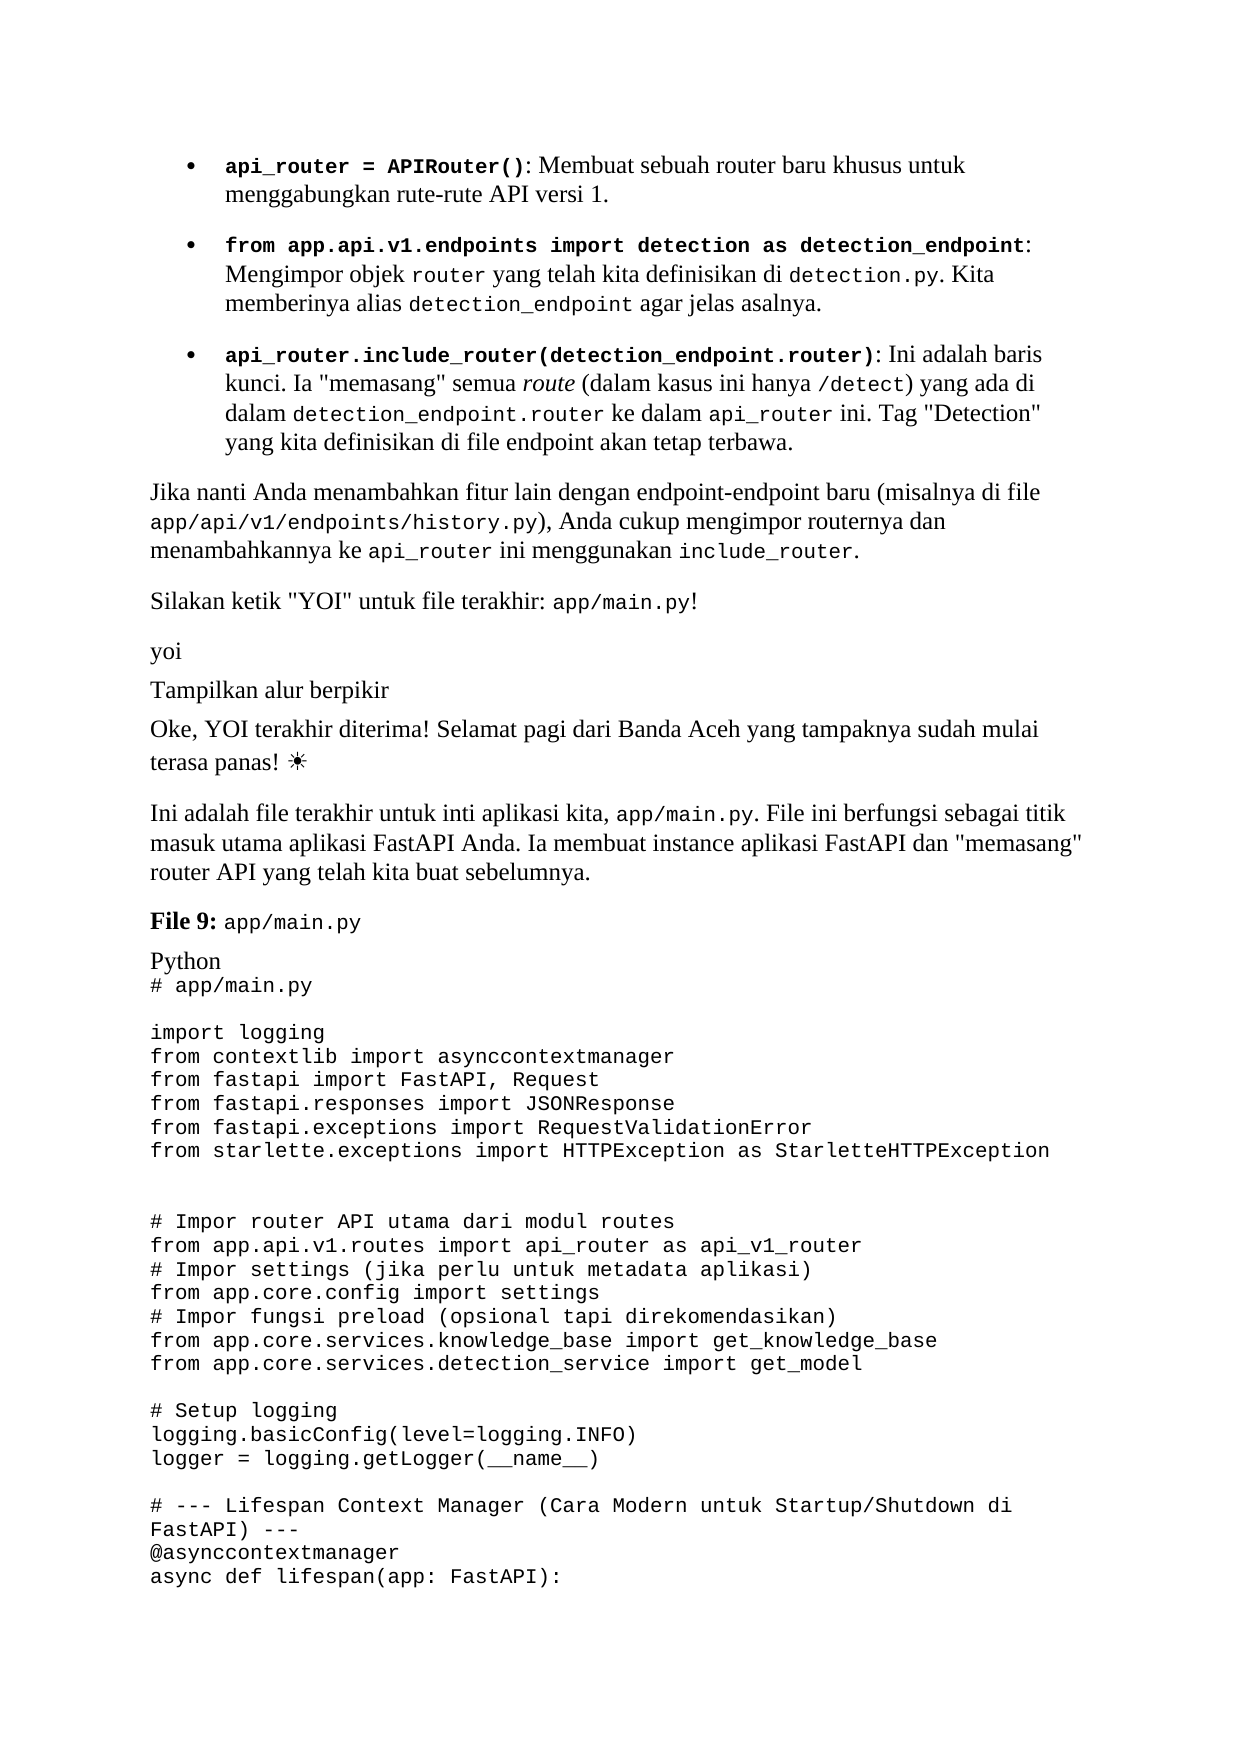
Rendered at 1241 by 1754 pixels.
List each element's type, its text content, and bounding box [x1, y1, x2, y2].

list from app.api.v1.endpoints import detection as detection_endpoint: Mengimpor objek router yang telah kita definisikan di detection.py. Kita memberinya alias detection_endpoint agar jelas asalnya. [187, 229, 1090, 318]
text from fastapi.responses import JSONResponse [150, 1093, 1090, 1117]
text from app.core.config import settings [150, 1282, 1090, 1306]
text Jika nanti Anda menambahkan fitur lain dengan endpoint-endpoint baru (misalnya di file app/api/v1/endpoints/history.py), Anda cukup mengimpor routernya dan menambahkannya ke api_router ini menggunakan include_router. [150, 477, 1090, 565]
text from starlette.exceptions import HTTPException as StarletteHTTPException [150, 1140, 1090, 1164]
text # Impor fungsi preload (opsional tapi direkomendasikan) [150, 1306, 1090, 1329]
text Oke, YOI terakhir diterima! Selamat pagi dari Banda Aceh yang tampaknya sudah mulai terasa panas! ☀️ [150, 714, 1090, 777]
text import logging [150, 1022, 1090, 1046]
text from contextlib import asynccontextmanager [150, 1046, 1090, 1069]
text # Impor settings (jika perlu untuk metadata aplikasi) [150, 1259, 1090, 1282]
text yoi [150, 636, 1090, 665]
text @asynccontextmanager [150, 1542, 1090, 1566]
list api_router = APIRouter(): Membuat sebuah router baru khusus untuk menggabungkan rute-rute API versi 1. [187, 150, 1090, 208]
text Tampilkan alur berpikir [150, 675, 1090, 704]
list api_router.include_router(detection_endpoint.router): Ini adalah baris kunci. Ia "memasang" semua route (dalam kasus ini hanya /detect) yang ada di dalam detection_endpoint.router ke dalam api_router ini. Tag "Detection" yang kita definisikan di file endpoint akan tetap terbawa. [187, 339, 1090, 456]
text from fastapi import FastAPI, Request [150, 1069, 1090, 1093]
text # Setup logging [150, 1401, 1090, 1424]
text from fastapi.exceptions import RequestValidationError [150, 1117, 1090, 1140]
text logging.basicConfig(level=logging.INFO) [150, 1424, 1090, 1448]
text Python [150, 946, 1090, 975]
text # app/main.py [150, 975, 1090, 998]
text Ini adalah file terakhir untuk inti aplikasi kita, app/main.py. File ini berfungsi sebagai titik masuk utama aplikasi FastAPI Anda. Ia membuat instance aplikasi FastAPI dan "memasang" router API yang telah kita buat sebelumnya. [150, 798, 1090, 885]
text from app.api.v1.routes import api_router as api_v1_router [150, 1235, 1090, 1259]
text # Impor router API utama dari modul routes [150, 1211, 1090, 1235]
text async def lifespan(app: FastAPI): [150, 1566, 1090, 1590]
text # --- Lifespan Context Manager (Cara Modern untuk Startup/Shutdown di FastAPI) --- [150, 1495, 1090, 1542]
text from app.core.services.detection_service import get_model [150, 1353, 1090, 1377]
text Silakan ketik "YOI" untuk file terakhir: app/main.py! [150, 586, 1090, 615]
text File 9: app/main.py [150, 906, 1090, 936]
text from app.core.services.knowledge_base import get_knowledge_base [150, 1329, 1090, 1353]
text logger = logging.getLogger(__name__) [150, 1448, 1090, 1471]
